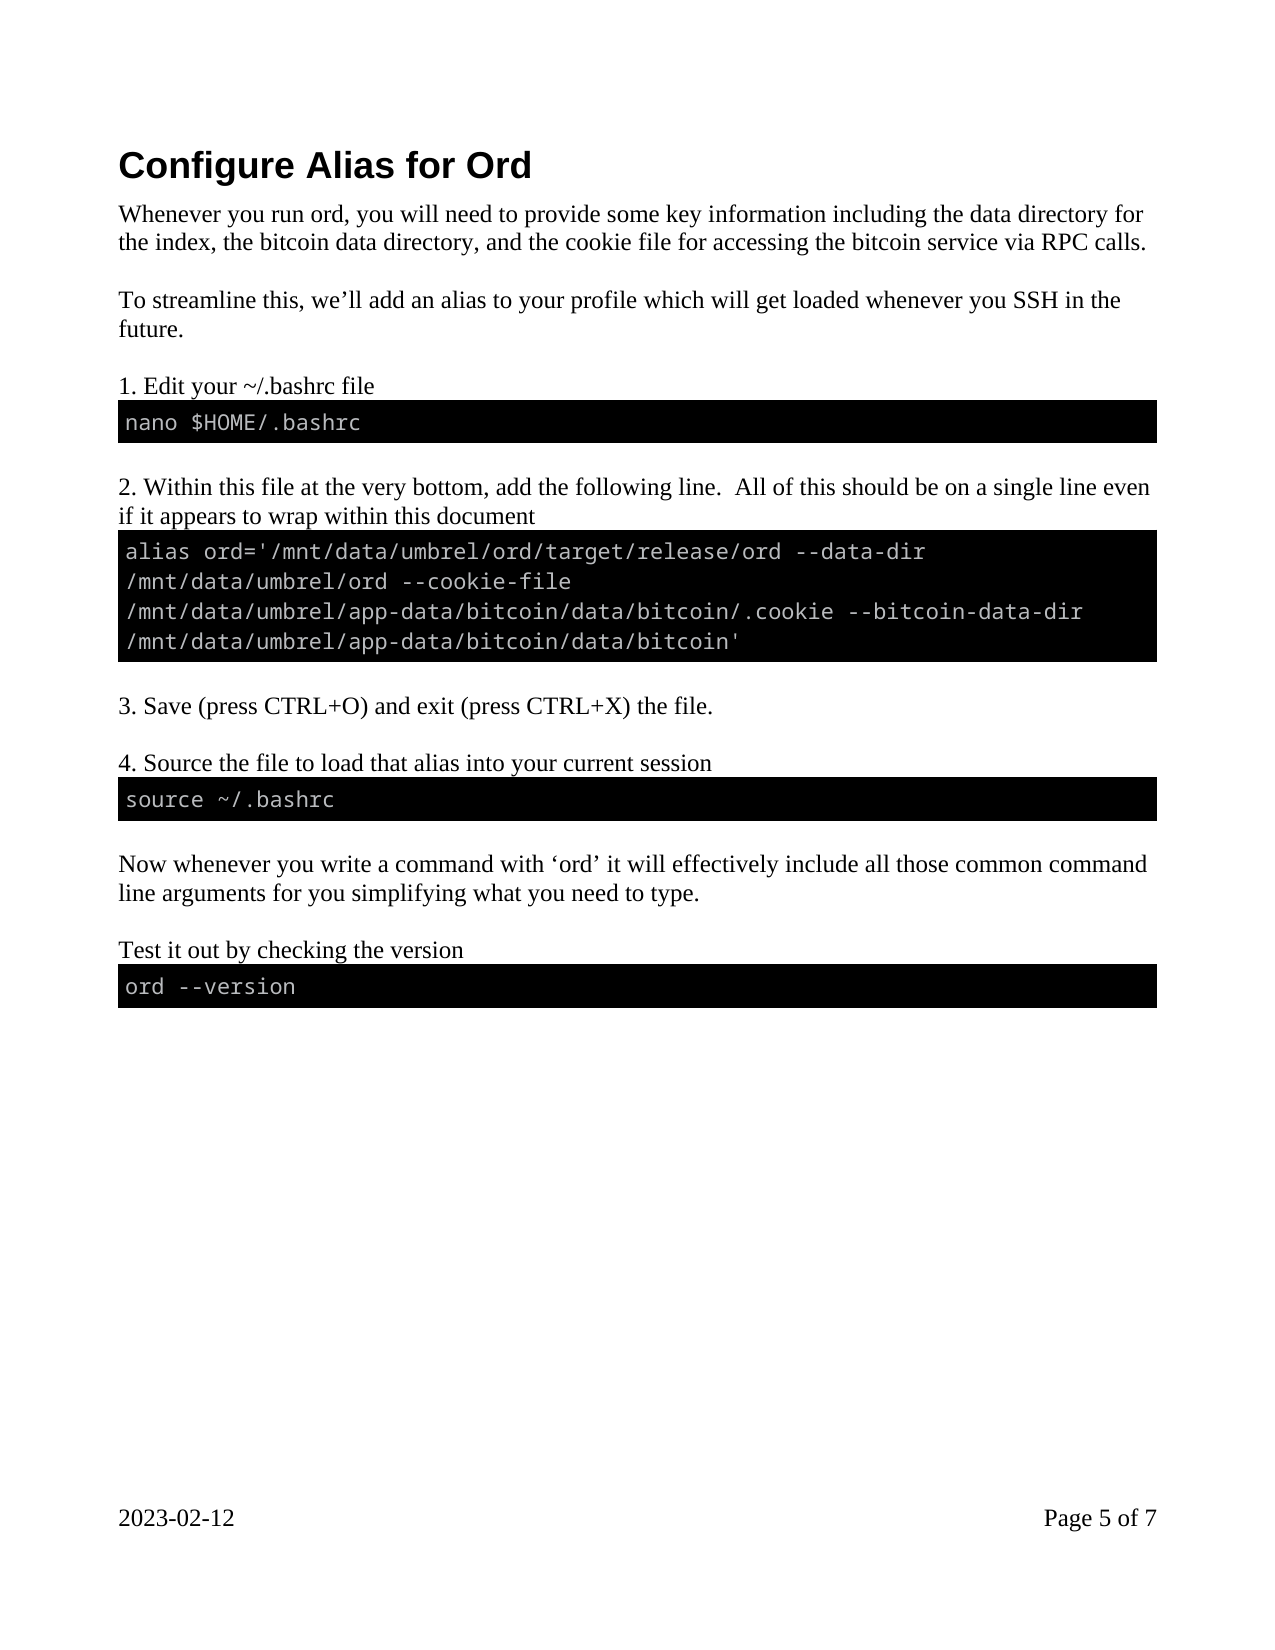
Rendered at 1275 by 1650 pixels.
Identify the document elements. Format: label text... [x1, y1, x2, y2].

text 2. Within this file at the very bottom, add the following line. All of this should be on a single line even if it appears to wrap within this document [118, 472, 1157, 529]
text Test it out by checking the version [118, 936, 1157, 964]
text 1. Edit your ~/.bashrc file [118, 371, 1157, 400]
table_header source ~/.bashrc [119, 778, 1156, 819]
table_header alias ord='/mnt/data/umbrel/ord/target/release/ord --data-dir /mnt/data/umbrel/ord --cookie-file /mnt/data/umbrel/app-data/bitcoin/data/bitcoin/.cookie --bitcoin-data-dir /mnt/data/umbrel/app-data/bitcoin/data/bitcoin' [119, 531, 1156, 661]
text Whenever you run ord, you will need to provide some key information including the data directory for the index, the bitcoin data directory, and the cookie file for accessing the bitcoin service via RPC calls. [118, 199, 1157, 256]
table_header nano $HOME/.bashrc [119, 401, 1156, 442]
text 3. Save (press CTRL+O) and exit (press CTRL+X) the file. [118, 691, 1157, 720]
table_header ord --version [119, 965, 1156, 1007]
text To streamline this, we’ll add an alias to your profile which will get loaded whenever you SSH in the future. [118, 285, 1157, 342]
subtitle Configure Alias for Ord [118, 143, 1157, 186]
text Now whenever you write a command with ‘ord’ it will effectively include all those common command line arguments for you simplifying what you need to type. [118, 849, 1157, 907]
text 4. Source the file to load that alias into your current session [118, 748, 1157, 777]
